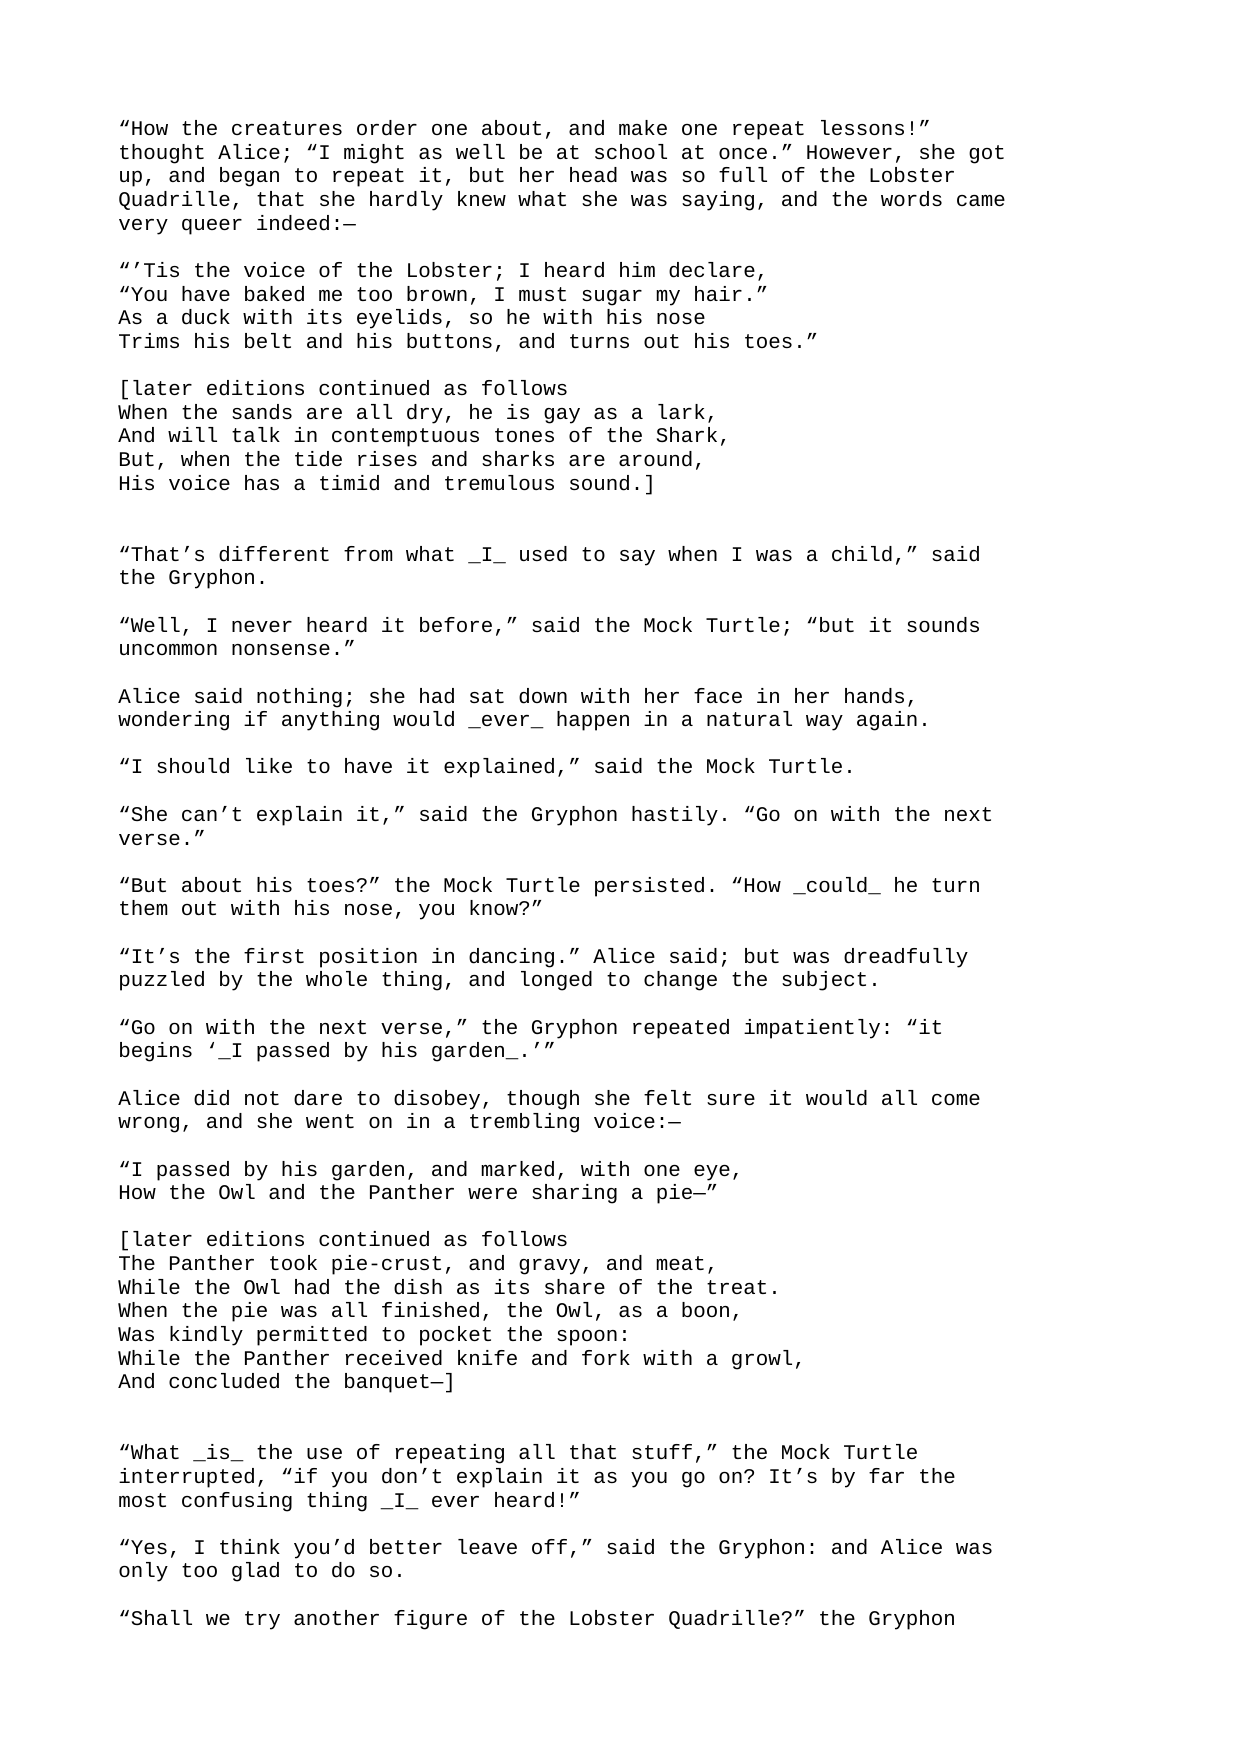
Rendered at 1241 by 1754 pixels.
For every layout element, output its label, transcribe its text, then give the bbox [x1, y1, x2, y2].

text “You have baked me too brown, I must sugar my hair.” [118, 284, 1122, 307]
text While the Panther received knife and fork with a growl, [118, 1348, 1122, 1371]
text “That’s different from what _I_ used to say when I was a child,” said [118, 544, 1122, 567]
text “How the creatures order one about, and make one repeat lessons!” [118, 118, 1122, 142]
text Trims his belt and his buttons, and turns out his toes.” [118, 331, 1122, 354]
text very queer indeed:— [118, 213, 1122, 236]
text them out with his nose, you know?” [118, 898, 1122, 922]
text “Yes, I think you’d better leave off,” said the Gryphon: and Alice was [118, 1537, 1122, 1561]
text interrupted, “if you don’t explain it as you go on? It’s by far the [118, 1466, 1122, 1489]
text wondering if anything would _ever_ happen in a natural way again. [118, 709, 1122, 733]
text puzzled by the whole thing, and longed to change the subject. [118, 969, 1122, 993]
text “’Tis the voice of the Lobster; I heard him declare, [118, 260, 1122, 284]
text verse.” [118, 827, 1122, 851]
text up, and began to repeat it, but her head was so full of the Lobster [118, 165, 1122, 189]
text As a duck with its eyelids, so he with his nose [118, 307, 1122, 331]
text the Gryphon. [118, 567, 1122, 591]
text “What _is_ the use of repeating all that stuff,” the Mock Turtle [118, 1442, 1122, 1466]
text “I passed by his garden, and marked, with one eye, [118, 1158, 1122, 1182]
text When the sands are all dry, he is gay as a lark, [118, 402, 1122, 426]
text [later editions continued as follows [118, 1229, 1122, 1253]
text wrong, and she went on in a trembling voice:— [118, 1111, 1122, 1135]
text How the Owl and the Panther were sharing a pie—” [118, 1182, 1122, 1206]
text [later editions continued as follows [118, 378, 1122, 402]
text “But about his toes?” the Mock Turtle persisted. “How _could_ he turn [118, 875, 1122, 898]
text When the pie was all finished, the Owl, as a boon, [118, 1300, 1122, 1324]
text uncommon nonsense.” [118, 638, 1122, 662]
text Quadrille, that she hardly knew what she was saying, and the words came [118, 189, 1122, 213]
text thought Alice; “I might as well be at school at once.” However, she got [118, 142, 1122, 165]
text But, when the tide rises and sharks are around, [118, 449, 1122, 473]
text begins ‘_I passed by his garden_.’” [118, 1040, 1122, 1064]
text “Well, I never heard it before,” said the Mock Turtle; “but it sounds [118, 615, 1122, 638]
text Alice said nothing; she had sat down with her face in her hands, [118, 686, 1122, 709]
text The Panther took pie-crust, and gravy, and meat, [118, 1253, 1122, 1277]
text And will talk in contemptuous tones of the Shark, [118, 426, 1122, 449]
text most confusing thing _I_ ever heard!” [118, 1489, 1122, 1513]
text only too glad to do so. [118, 1561, 1122, 1584]
text “I should like to have it explained,” said the Mock Turtle. [118, 757, 1122, 780]
text His voice has a timid and tremulous sound.] [118, 473, 1122, 496]
text And concluded the banquet—] [118, 1371, 1122, 1395]
text Was kindly permitted to pocket the spoon: [118, 1324, 1122, 1348]
text “She can’t explain it,” said the Gryphon hastily. “Go on with the next [118, 804, 1122, 827]
text “Go on with the next verse,” the Gryphon repeated impatiently: “it [118, 1017, 1122, 1040]
text “Shall we try another figure of the Lobster Quadrille?” the Gryphon [118, 1608, 1122, 1631]
text While the Owl had the dish as its share of the treat. [118, 1277, 1122, 1300]
text Alice did not dare to disobey, though she felt sure it would all come [118, 1088, 1122, 1111]
text “It’s the first position in dancing.” Alice said; but was dreadfully [118, 946, 1122, 969]
